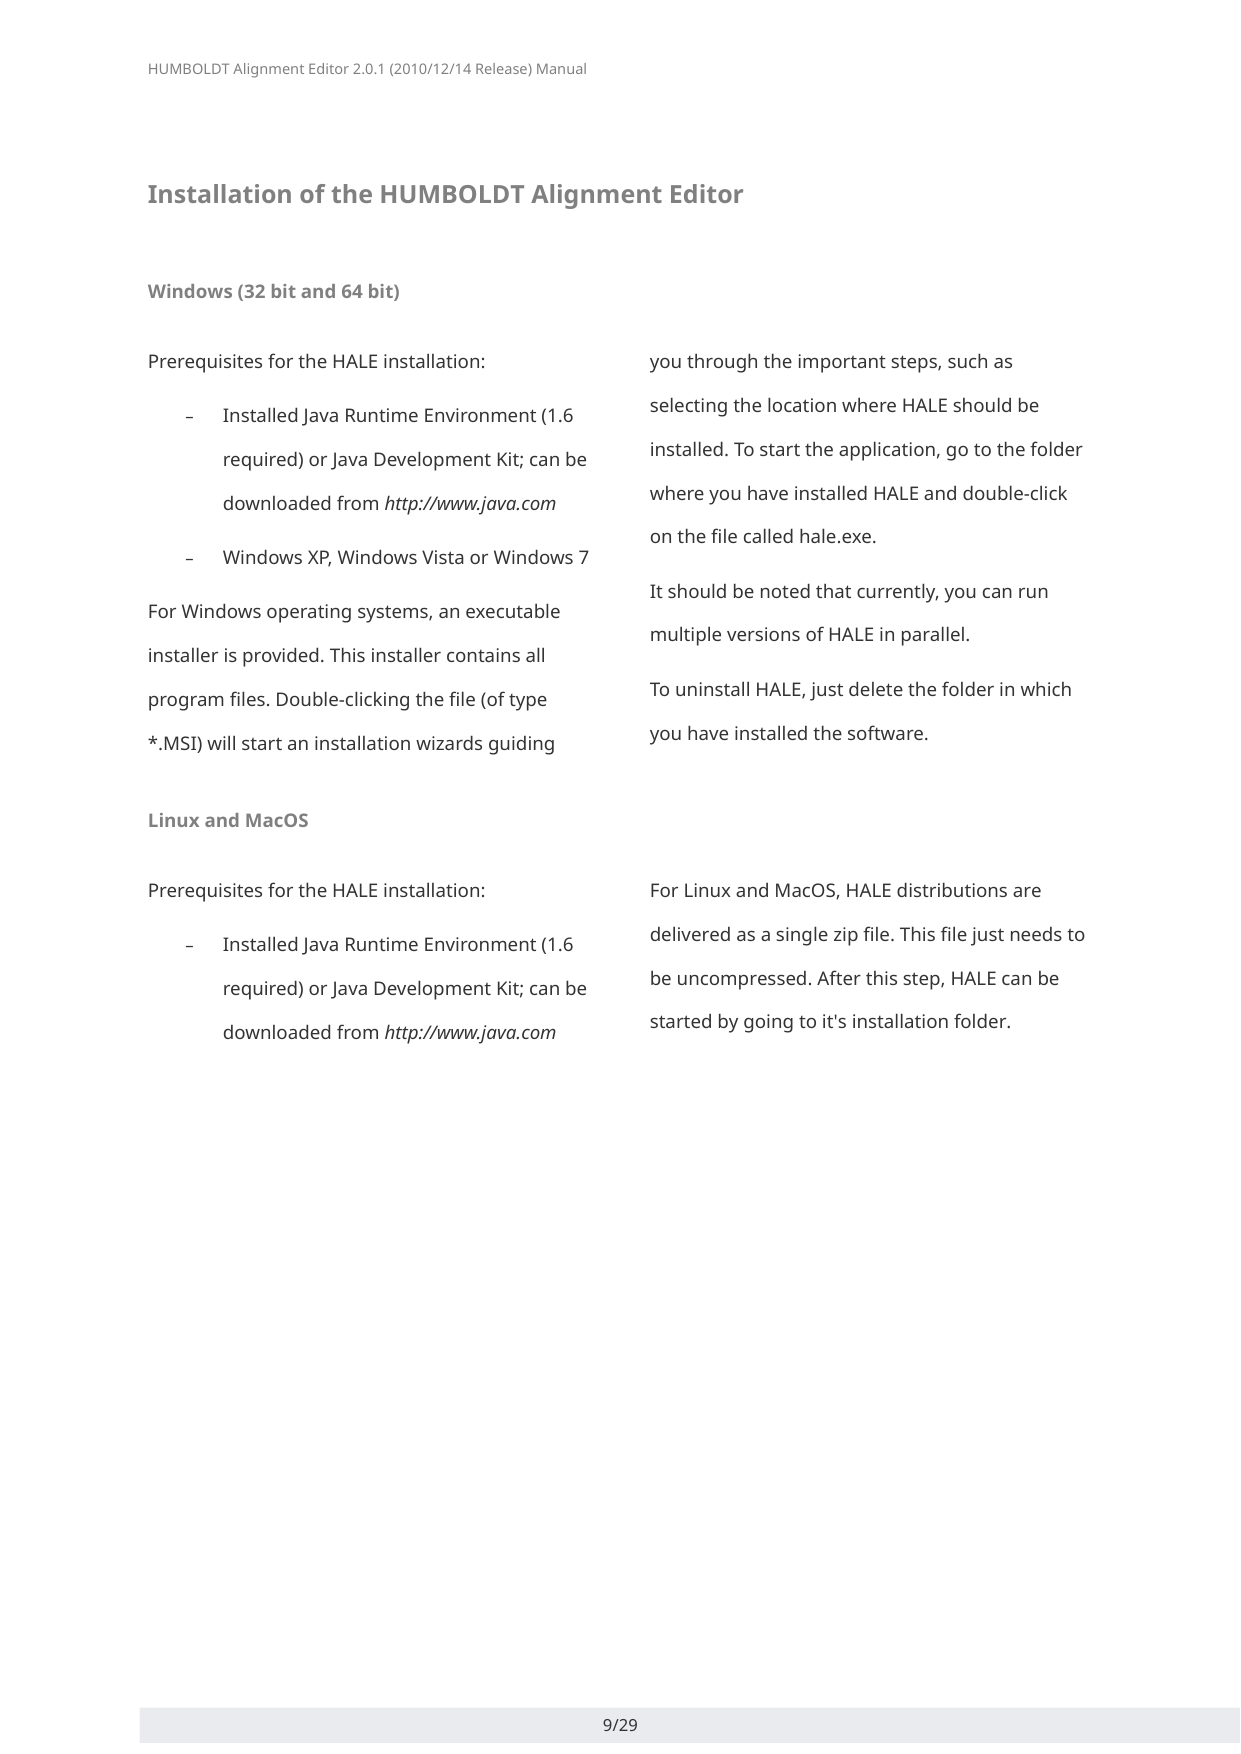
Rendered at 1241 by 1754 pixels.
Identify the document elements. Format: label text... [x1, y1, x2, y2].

list Installed Java Runtime Environment (1.6 required) or Java Development Kit; can be downloaded from http://www.java.com [185, 402, 591, 516]
text Prerequisites for the HALE installation: [148, 348, 591, 374]
subtitle Installation of the HUMBOLDT Alignment Editor [148, 177, 1092, 211]
text It should be noted that currently, you can run multiple versions of HALE in parallel. [649, 578, 1092, 647]
text you through the important steps, such as selecting the location where HALE should be installed. To start the application, go to the folder where you have installed HALE and double-click on the file called hale.exe. [649, 348, 1092, 549]
text To uninstall HALE, just delete the folder in which you have installed the software. [649, 676, 1092, 745]
list Installed Java Runtime Environment (1.6 required) or Java Development Kit; can be downloaded from http://www.java.com [185, 931, 591, 1044]
text Prerequisites for the HALE installation: [148, 877, 591, 903]
subtitle Windows (32 bit and 64 bit) [148, 279, 1092, 304]
list Windows XP, Windows Vista or Windows 7 [185, 544, 591, 570]
subtitle Linux and MacOS [148, 807, 1092, 833]
text For Linux and MacOS, HALE distributions are delivered as a single zip file. This file just needs to be uncompressed. After this step, HALE can be started by going to it's installation folder. [649, 877, 1092, 1034]
text For Windows operating systems, an executable installer is provided. This installer contains all program files. Double-clicking the file (of type *.MSI) will start an installation wizards guiding [148, 599, 591, 756]
